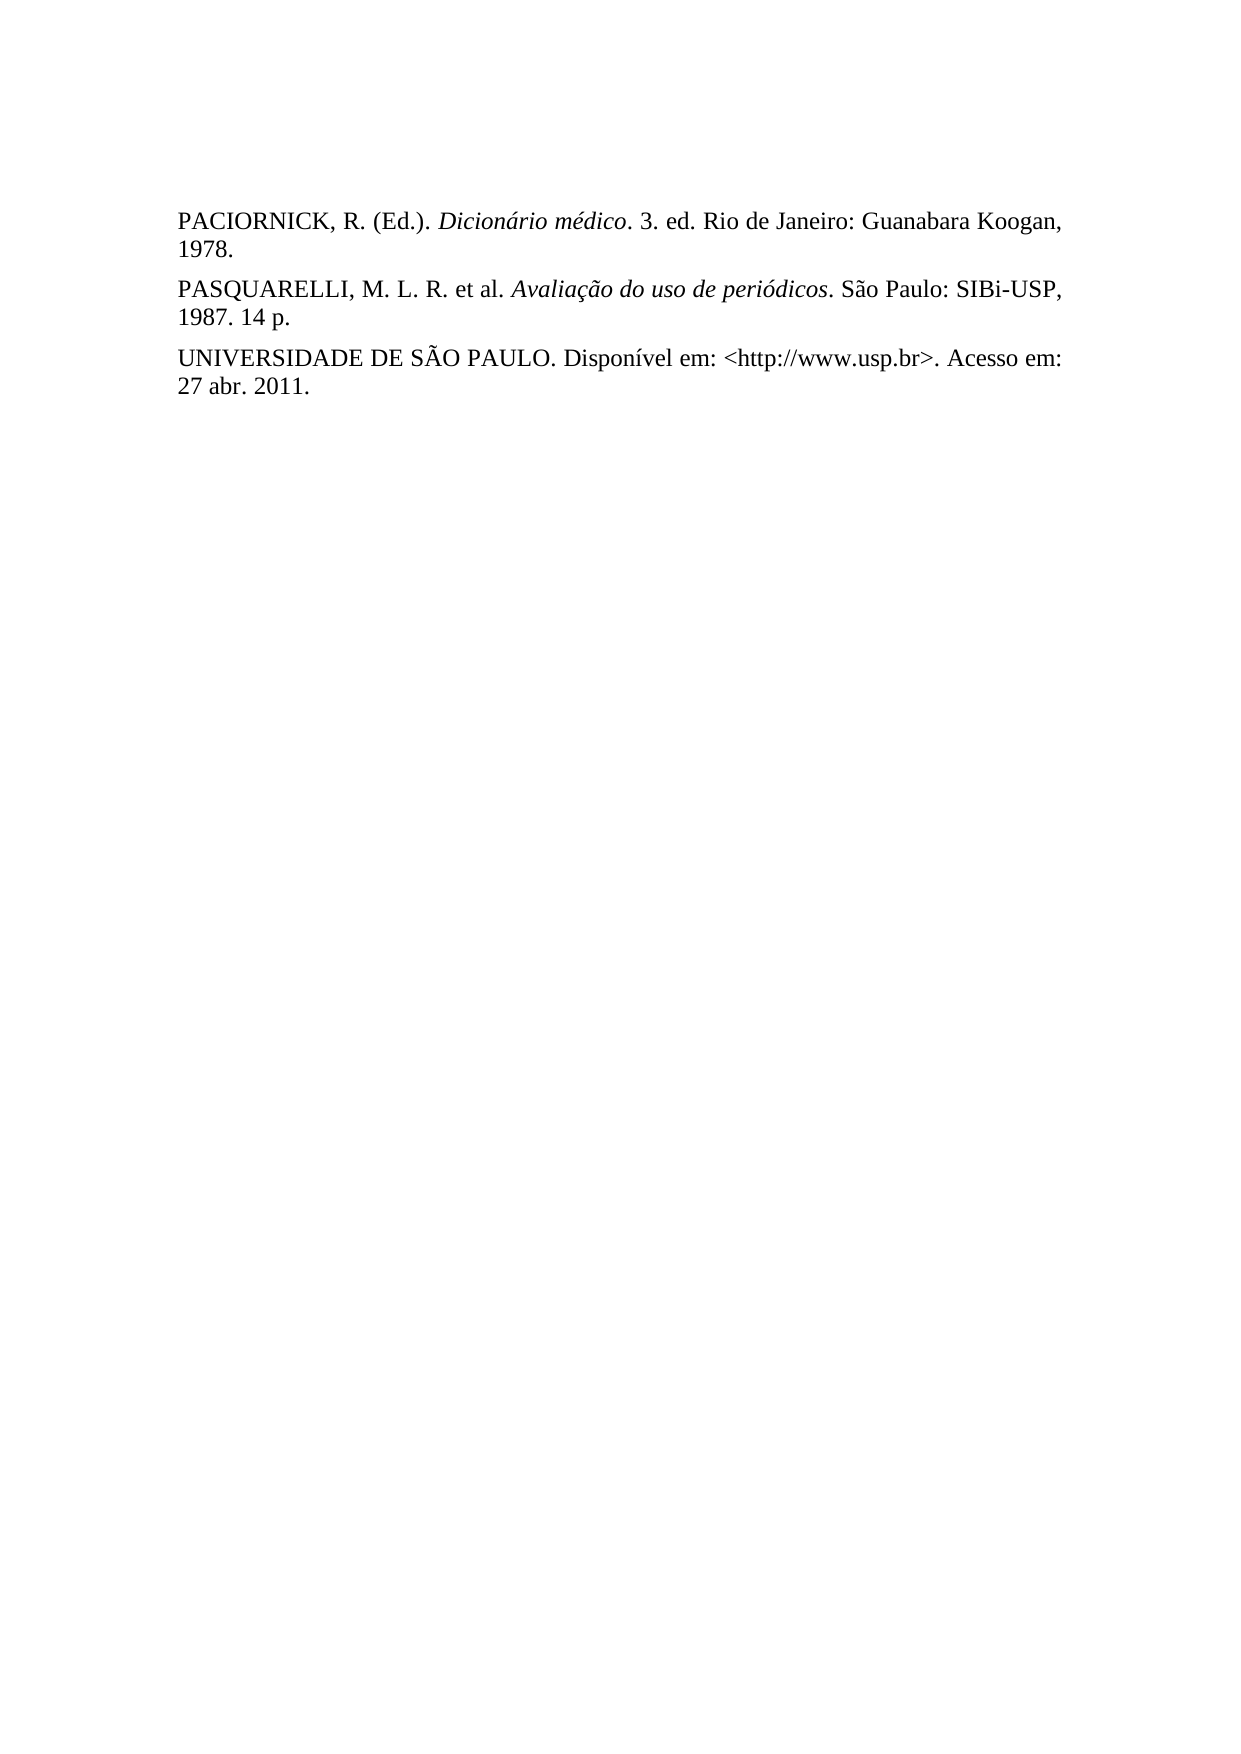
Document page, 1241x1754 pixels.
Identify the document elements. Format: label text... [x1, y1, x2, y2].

text PACIORNICK, R. (Ed.). Dicionário médico. 3. ed. Rio de Janeiro: Guanabara Koogan, 1978. [177, 207, 1063, 263]
text UNIVERSIDADE DE SÃO PAULO. Disponível em: <http://www.usp.br>. Acesso em: 27 abr. 2011. [177, 343, 1063, 399]
text PASQUARELLI, M. L. R. et al. Avaliação do uso de periódicos. São Paulo: SIBi-USP, 1987. 14 p. [177, 275, 1063, 331]
